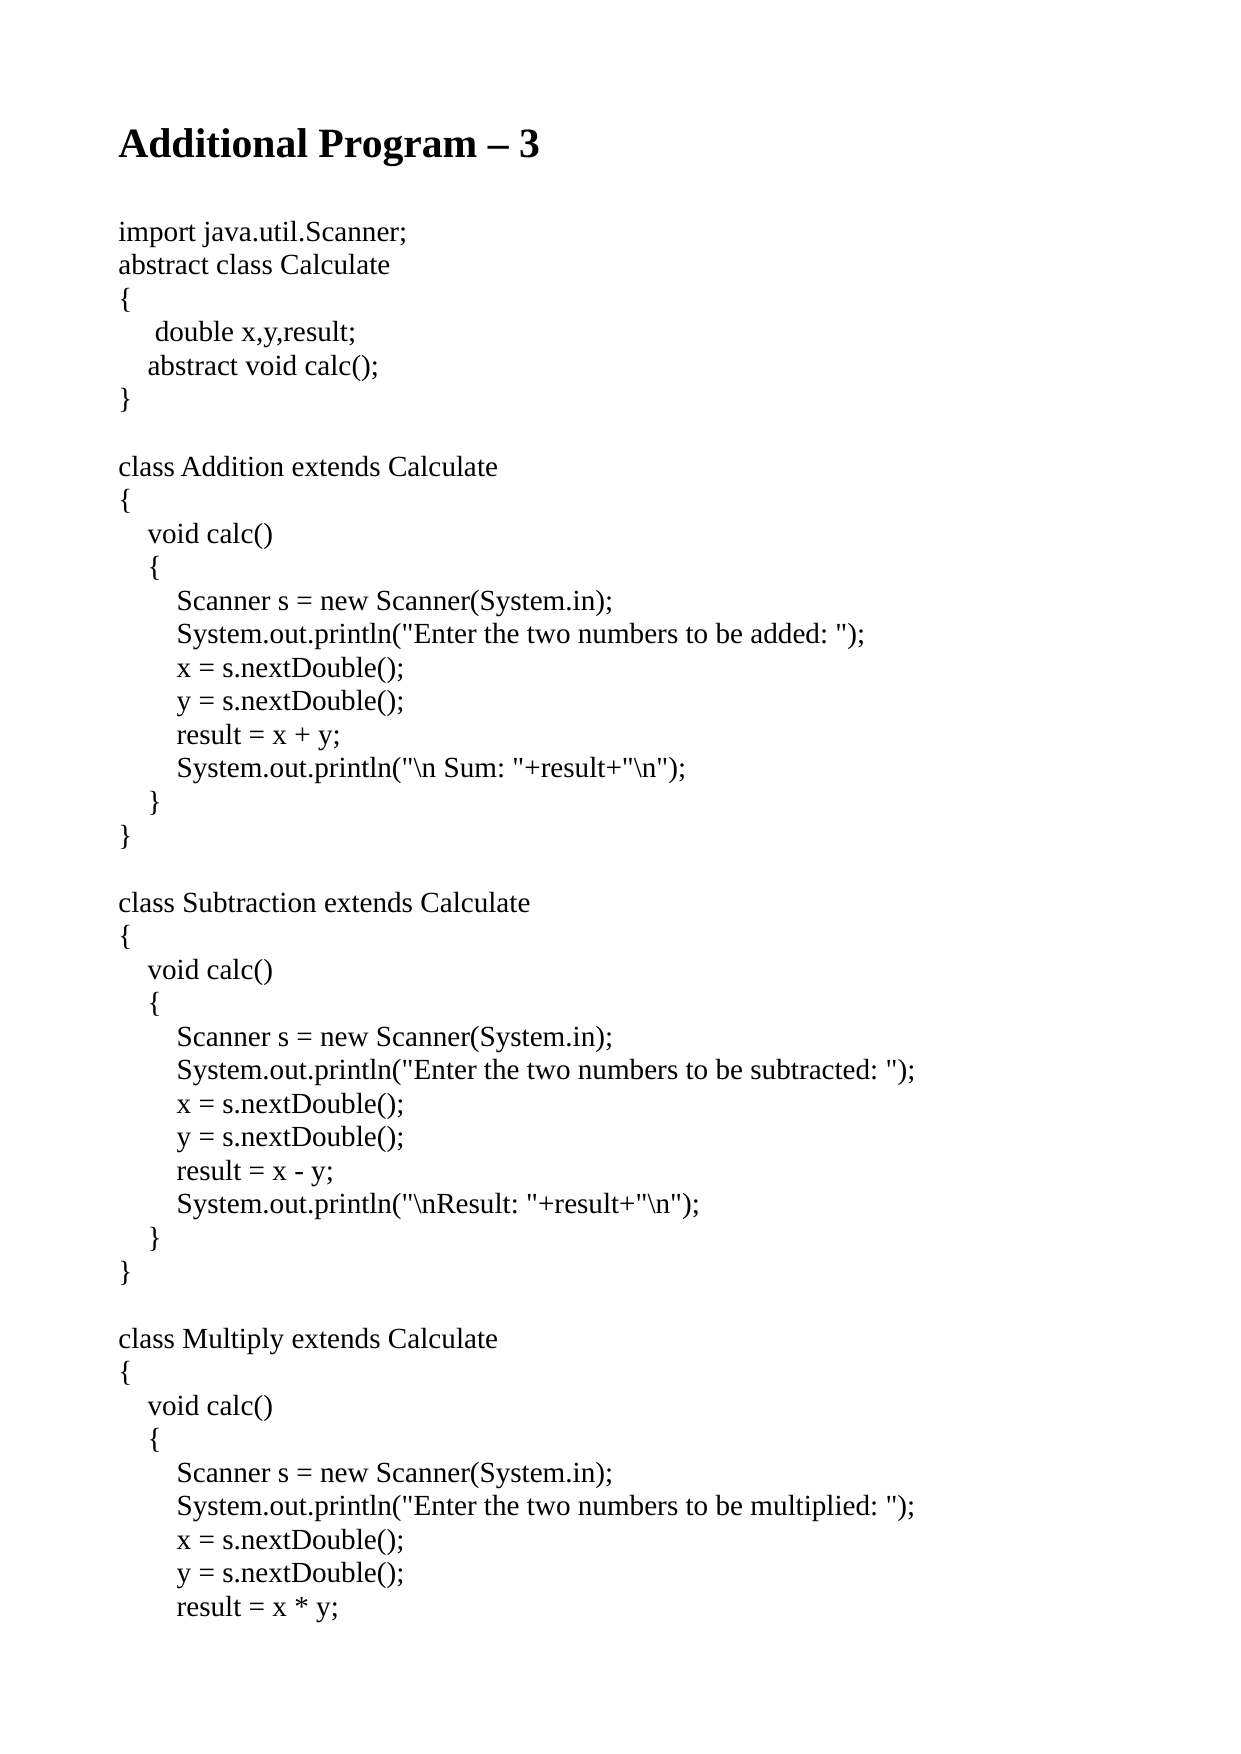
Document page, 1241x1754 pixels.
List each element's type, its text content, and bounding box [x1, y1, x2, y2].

text double x,y,result; [118, 314, 1122, 348]
text System.out.println("\nResult: "+result+"\n"); [118, 1187, 1122, 1220]
text { [118, 1421, 1122, 1455]
text x = s.nextDouble(); [118, 650, 1122, 683]
text System.out.println("Enter the two numbers to be multiplied: "); [118, 1488, 1122, 1522]
text { [118, 1354, 1122, 1388]
text y = s.nextDouble(); [118, 1119, 1122, 1153]
text Scanner s = new Scanner(System.in); [118, 583, 1122, 616]
text x = s.nextDouble(); [118, 1086, 1122, 1119]
text y = s.nextDouble(); [118, 683, 1122, 717]
text { [118, 482, 1122, 516]
text result = x - y; [118, 1153, 1122, 1187]
text { [118, 985, 1122, 1019]
text void calc() [118, 1388, 1122, 1421]
text class Addition extends Calculate [118, 449, 1122, 482]
text class Subtraction extends Calculate [118, 885, 1122, 918]
text y = s.nextDouble(); [118, 1556, 1122, 1589]
text System.out.println("Enter the two numbers to be subtracted: "); [118, 1052, 1122, 1086]
text { [118, 549, 1122, 583]
text } [118, 784, 1122, 818]
text Additional Program – 3 [118, 118, 1122, 166]
text Scanner s = new Scanner(System.in); [118, 1455, 1122, 1488]
text result = x + y; [118, 717, 1122, 751]
text { [118, 281, 1122, 314]
text } [118, 1254, 1122, 1287]
text { [118, 918, 1122, 952]
text } [118, 1220, 1122, 1254]
text result = x * y; [118, 1589, 1122, 1623]
text } [118, 818, 1122, 851]
text abstract void calc(); [118, 348, 1122, 382]
text Scanner s = new Scanner(System.in); [118, 1019, 1122, 1052]
text class Multiply extends Calculate [118, 1321, 1122, 1354]
text System.out.println("Enter the two numbers to be added: "); [118, 616, 1122, 650]
text x = s.nextDouble(); [118, 1522, 1122, 1556]
text System.out.println("\n Sum: "+result+"\n"); [118, 751, 1122, 784]
text import java.util.Scanner; [118, 214, 1122, 247]
text void calc() [118, 516, 1122, 549]
text } [118, 382, 1122, 415]
text void calc() [118, 952, 1122, 985]
text abstract class Calculate [118, 247, 1122, 281]
